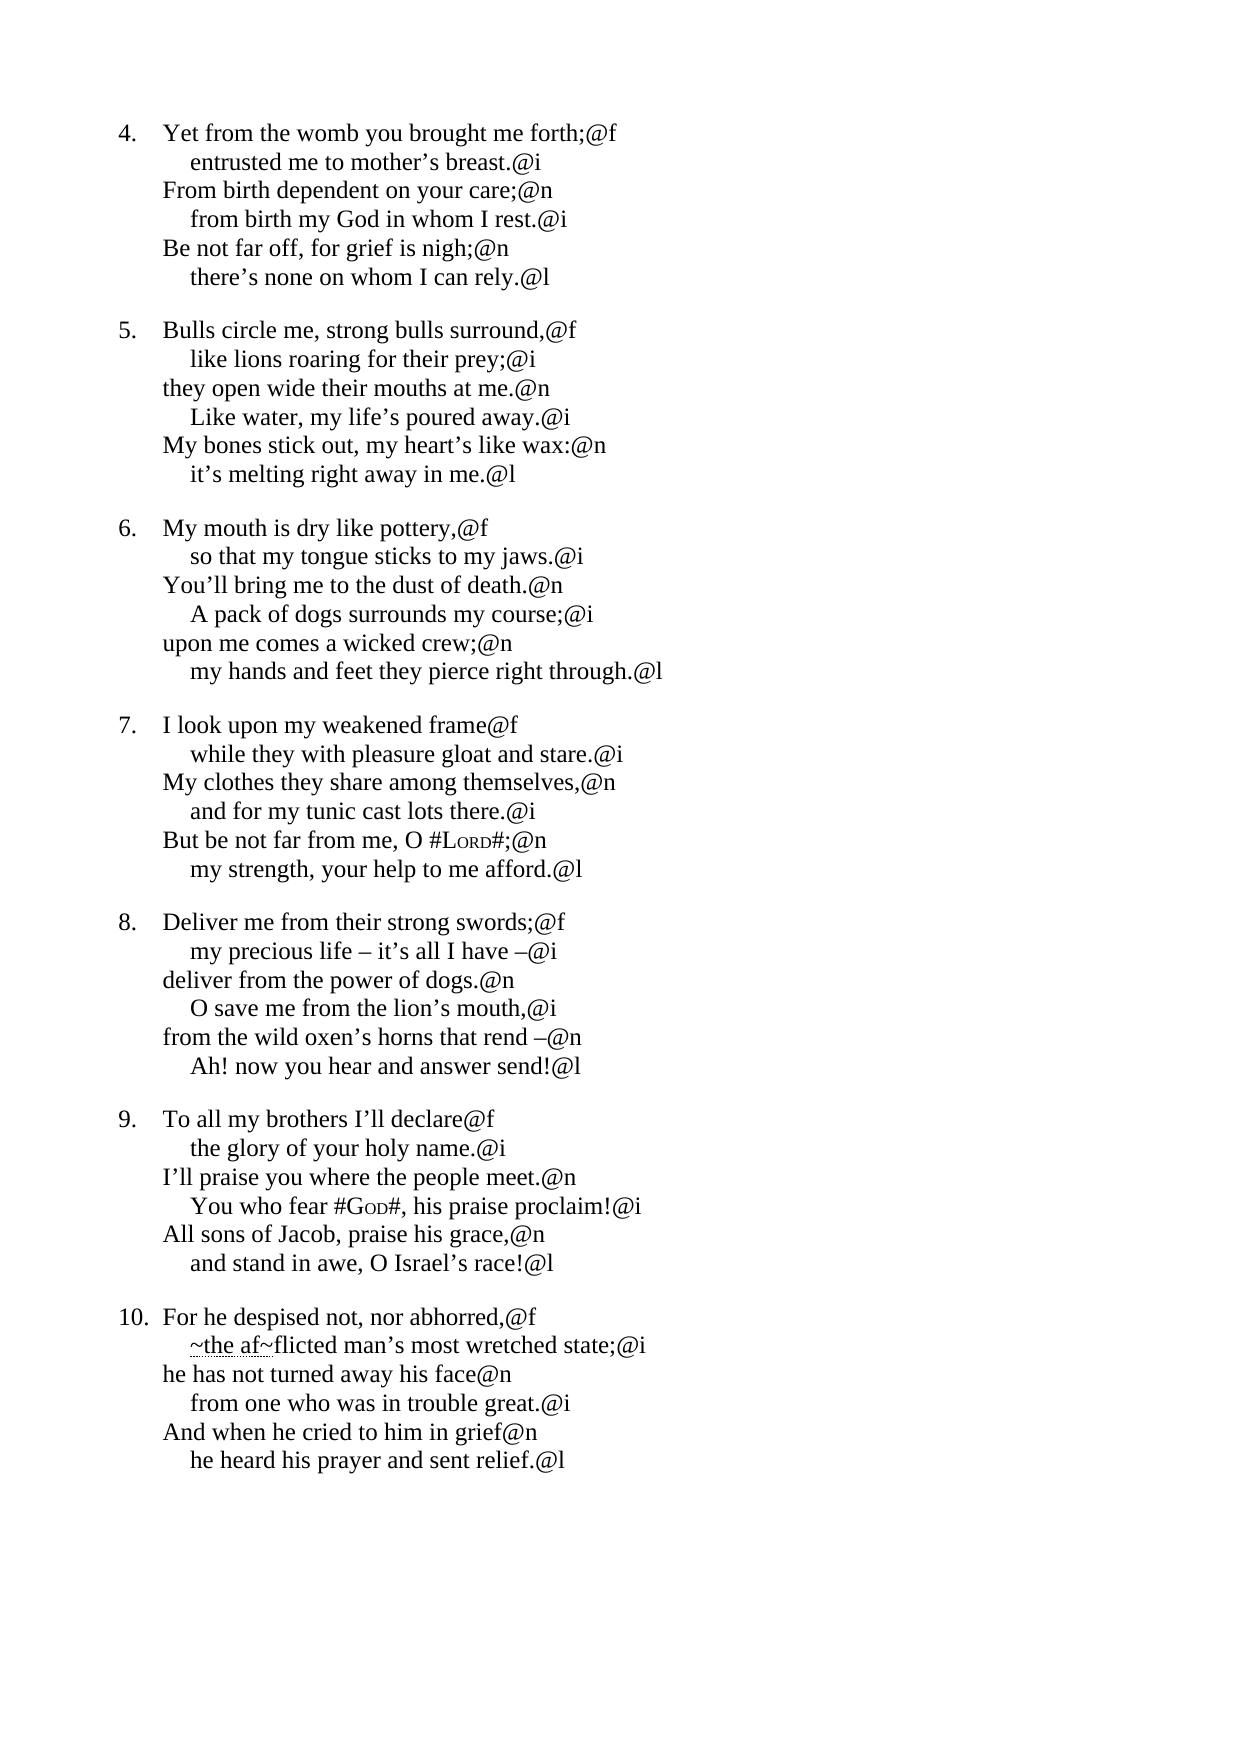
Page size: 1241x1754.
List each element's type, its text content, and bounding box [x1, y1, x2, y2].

text while they with pleasure gloat and stare.@i [171, 739, 1122, 767]
text My bones stick out, my heart’s like wax:@n [162, 430, 1122, 459]
text they open wide their mouths at me.@n [162, 373, 1122, 402]
text and for my tunic cast lots there.@i [171, 796, 1122, 825]
text from one who was in trouble great.@i [171, 1388, 1122, 1417]
text 8. Deliver me from their strong swords;@f [118, 907, 1122, 936]
text 9. To all my brothers I’ll declare@f [118, 1104, 1122, 1133]
text and stand in awe, O Israel’s race!@l [171, 1248, 1122, 1277]
text O save me from the lion’s mouth,@i [171, 993, 1122, 1022]
text 4. Yet from the womb you brought me forth;@f [118, 118, 1122, 147]
text From birth dependent on your care;@n [162, 176, 1122, 204]
text from the wild oxen’s horns that rend –@n [162, 1022, 1122, 1051]
text he heard his prayer and sent relief.@l [171, 1446, 1122, 1474]
text 7. I look upon my weakened frame@f [118, 710, 1122, 739]
text My clothes they share among themselves,@n [162, 767, 1122, 796]
text upon me comes a wicked crew;@n [162, 628, 1122, 656]
text my hands and feet they pierce right through.@l [171, 656, 1122, 685]
text it’s melting right away in me.@l [171, 459, 1122, 488]
text my strength, your help to me afford.@l [171, 854, 1122, 882]
text You’ll bring me to the dust of death.@n [162, 570, 1122, 599]
text Like water, my life’s poured away.@i [171, 402, 1122, 430]
text Ah! now you hear and answer send!@l [171, 1051, 1122, 1080]
text 6. My mouth is dry like pottery,@f [118, 513, 1122, 541]
text 5. Bulls circle me, strong bulls surround,@f [118, 315, 1122, 344]
text from birth my God in whom I rest.@i [171, 204, 1122, 233]
text the glory of your holy name.@i [171, 1133, 1122, 1162]
text my precious life – it’s all I have –@i [171, 936, 1122, 965]
text so that my tongue sticks to my jaws.@i [171, 541, 1122, 570]
text You who fear #God#, his praise proclaim!@i [171, 1191, 1122, 1219]
text A pack of dogs surrounds my course;@i [171, 599, 1122, 628]
text like lions roaring for their prey;@i [171, 344, 1122, 373]
text he has not turned away his face@n [162, 1359, 1122, 1388]
text I’ll praise you where the people meet.@n [162, 1162, 1122, 1191]
text But be not far from me, O #Lord#;@n [162, 825, 1122, 854]
text entrusted me to mother’s breast.@i [171, 147, 1122, 176]
text ~the af~flicted man’s most wretched state;@i [171, 1331, 1122, 1359]
text All sons of Jacob, praise his grace,@n [162, 1219, 1122, 1248]
text Be not far off, for grief is nigh;@n [162, 233, 1122, 262]
text 10. For he despised not, nor abhorred,@f [118, 1302, 1122, 1331]
text there’s none on whom I can rely.@l [171, 262, 1122, 291]
text deliver from the power of dogs.@n [162, 965, 1122, 993]
text And when he cried to him in grief@n [162, 1417, 1122, 1446]
